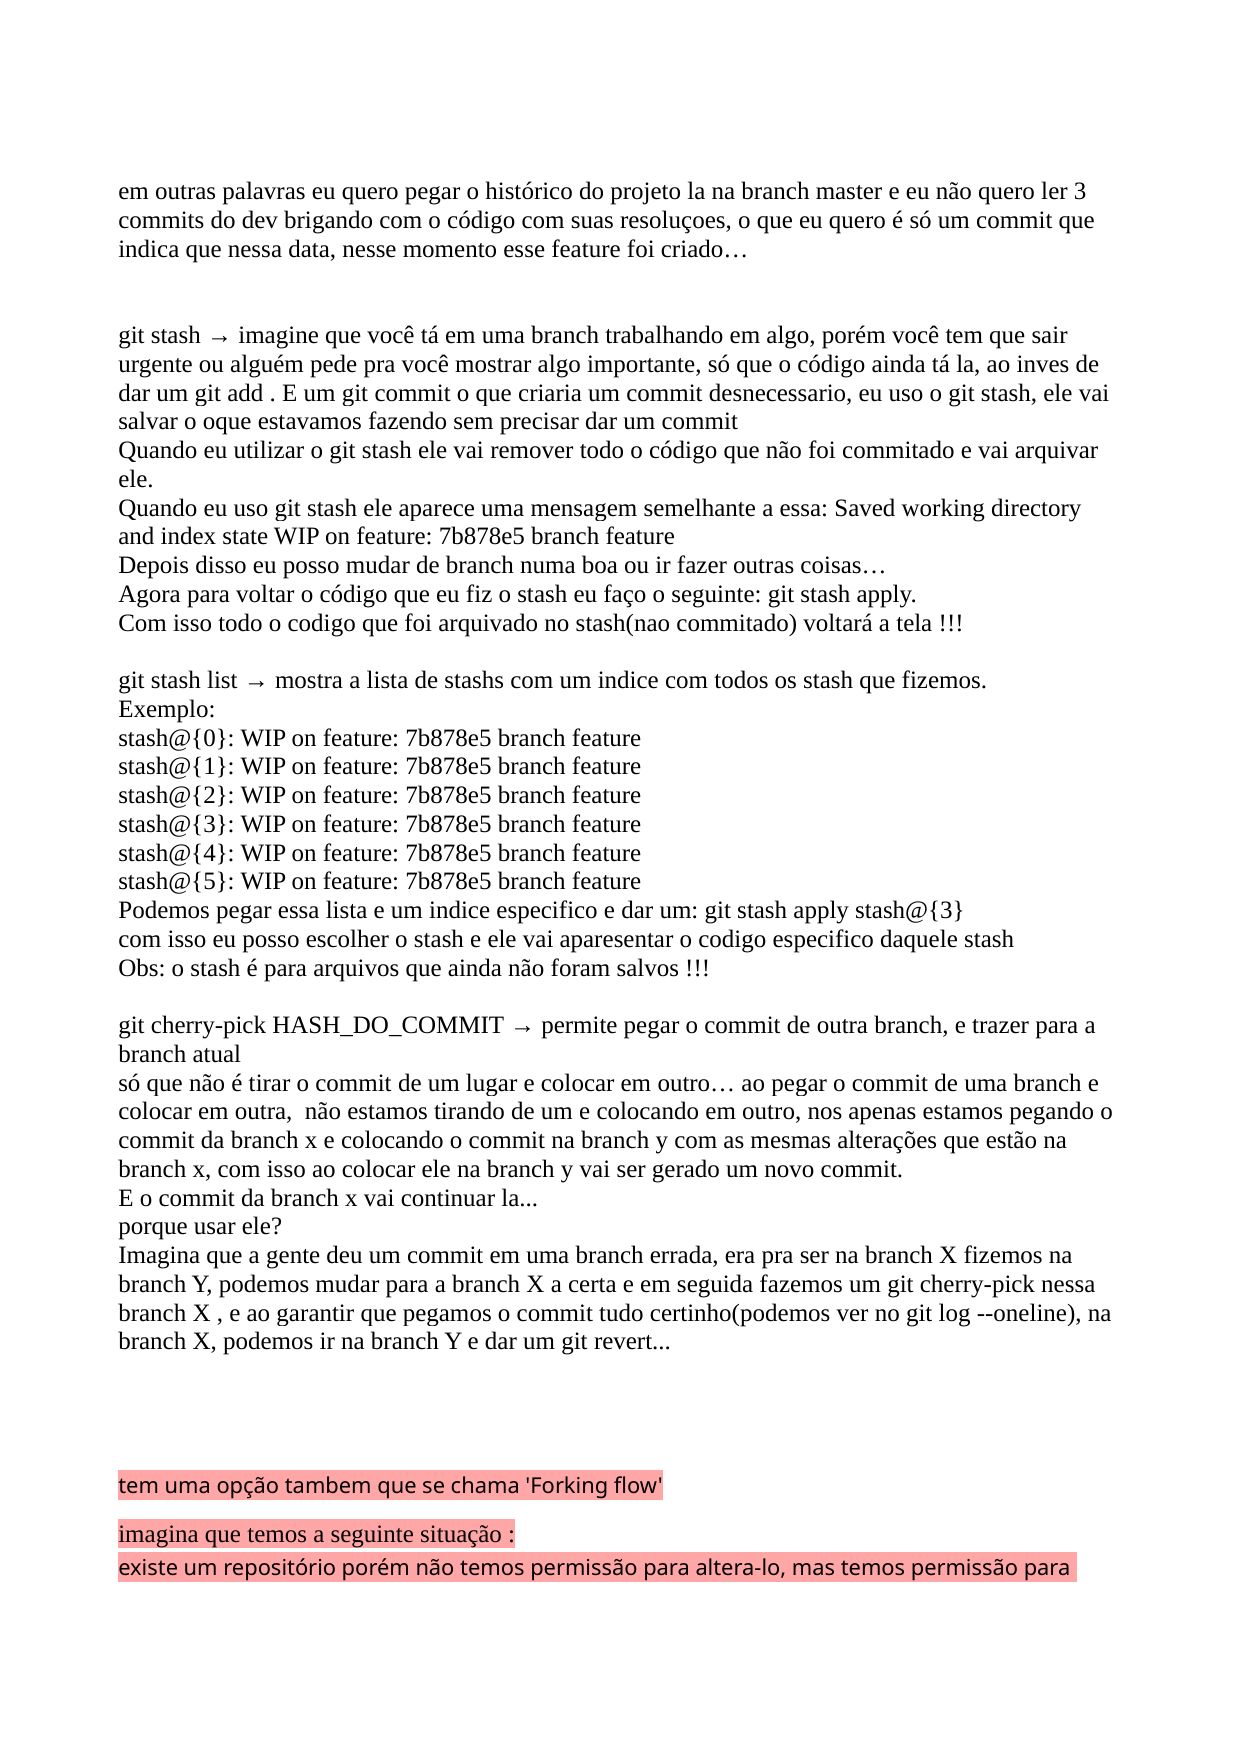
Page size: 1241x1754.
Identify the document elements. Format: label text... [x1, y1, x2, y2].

text stash@{0}: WIP on feature: 7b878e5 branch feature [118, 723, 1122, 751]
text imagina que temos a seguinte situação : existe um repositório porém não temos permissão para altera-lo, mas temos permissão para [118, 1519, 1122, 1582]
text Quando eu uso git stash ele aparece uma mensagem semelhante a essa: Saved working directory and index state WIP on feature: 7b878e5 branch feature [118, 493, 1122, 550]
text porque usar ele? [118, 1211, 1122, 1240]
text stash@{1}: WIP on feature: 7b878e5 branch feature [118, 751, 1122, 780]
text em outras palavras eu quero pegar o histórico do projeto la na branch master e eu não quero ler 3 commits do dev brigando com o código com suas resoluçoes, o que eu quero é só um commit que indica que nessa data, nesse momento esse feature foi criado… [118, 176, 1122, 263]
text tem uma opção tambem que se chama 'Forking flow' [118, 1470, 1122, 1500]
text Com isso todo o codigo que foi arquivado no stash(nao commitado) voltará a tela !!! [118, 608, 1122, 636]
text Quando eu utilizar o git stash ele vai remover todo o código que não foi commitado e vai arquivar ele. [118, 435, 1122, 493]
text stash@{2}: WIP on feature: 7b878e5 branch feature [118, 780, 1122, 809]
text só que não é tirar o commit de um lugar e colocar em outro… ao pegar o commit de uma branch e colocar em outra, não estamos tirando de um e colocando em outro, nos apenas estamos pegando o commit da branch x e colocando o commit na branch y com as mesmas alterações que estão na branch x, com isso ao colocar ele na branch y vai ser gerado um novo commit. [118, 1068, 1122, 1183]
text stash@{3}: WIP on feature: 7b878e5 branch feature [118, 809, 1122, 838]
text Agora para voltar o código que eu fiz o stash eu faço o seguinte: git stash apply. [118, 579, 1122, 608]
text git cherry-pick HASH_DO_COMMIT → permite pegar o commit de outra branch, e trazer para a branch atual [118, 1010, 1122, 1068]
text stash@{5}: WIP on feature: 7b878e5 branch feature [118, 866, 1122, 895]
text Obs: o stash é para arquivos que ainda não foram salvos !!! [118, 953, 1122, 981]
text git stash list → mostra a lista de stashs com um indice com todos os stash que fizemos. [118, 665, 1122, 694]
text E o commit da branch x vai continuar la... [118, 1183, 1122, 1211]
text com isso eu posso escolher o stash e ele vai aparesentar o codigo especifico daquele stash [118, 924, 1122, 953]
text Depois disso eu posso mudar de branch numa boa ou ir fazer outras coisas… [118, 550, 1122, 579]
text Exemplo: [118, 694, 1122, 723]
text Podemos pegar essa lista e um indice especifico e dar um: git stash apply stash@{3} [118, 895, 1122, 924]
text stash@{4}: WIP on feature: 7b878e5 branch feature [118, 838, 1122, 866]
text git stash → imagine que você tá em uma branch trabalhando em algo, porém você tem que sair urgente ou alguém pede pra você mostrar algo importante, só que o código ainda tá la, ao inves de dar um git add . E um git commit o que criaria um commit desnecessario, eu uso o git stash, ele vai salvar o oque estavamos fazendo sem precisar dar um commit [118, 320, 1122, 435]
text Imagina que a gente deu um commit em uma branch errada, era pra ser na branch X fizemos na branch Y, podemos mudar para a branch X a certa e em seguida fazemos um git cherry-pick nessa branch X , e ao garantir que pegamos o commit tudo certinho(podemos ver no git log --oneline), na branch X, podemos ir na branch Y e dar um git revert... [118, 1240, 1122, 1355]
